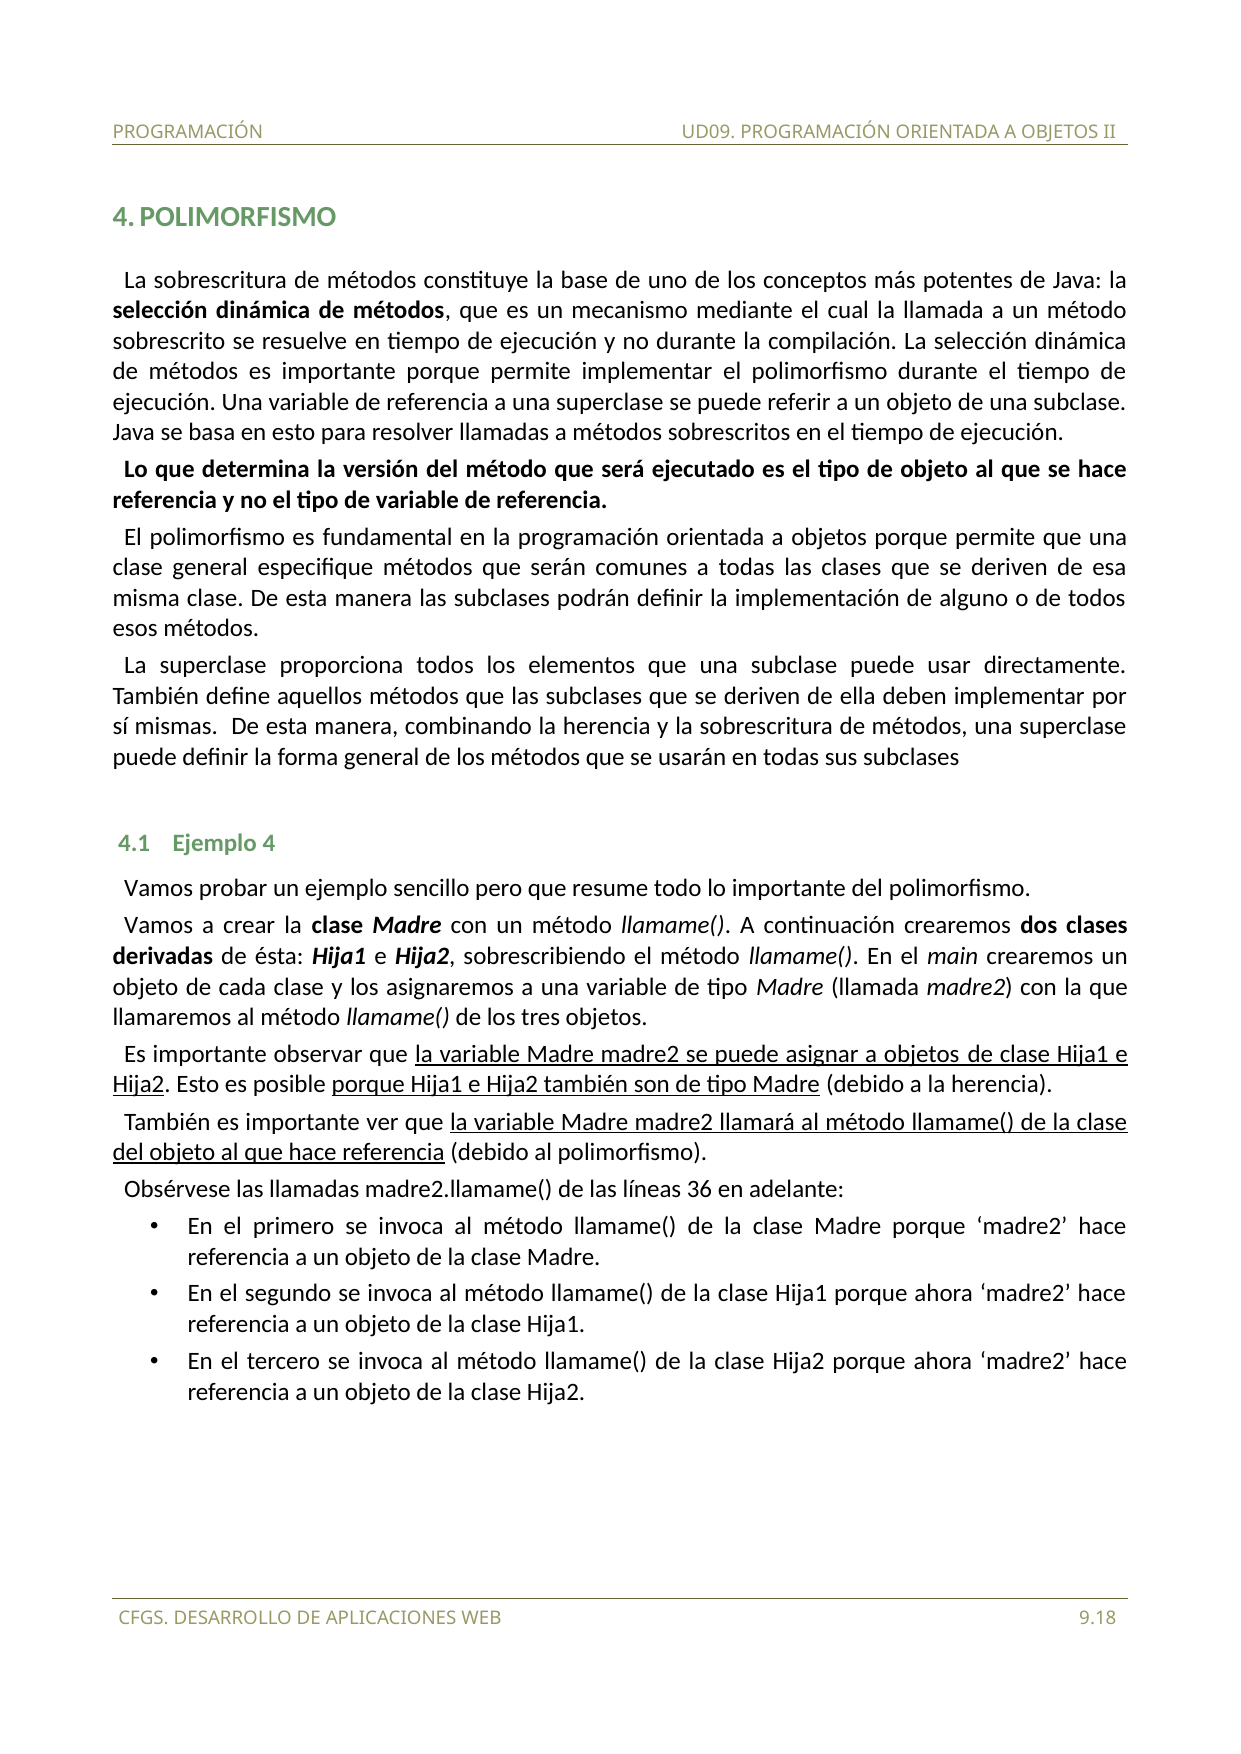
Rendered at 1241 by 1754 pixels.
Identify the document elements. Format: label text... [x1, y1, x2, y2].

text Vamos probar un ejemplo sencillo pero que resume todo lo importante del polimorfismo. [112, 873, 1128, 903]
text Lo que determina la versión del método que será ejecutado es el tipo de objeto al que se hace referencia y no el tipo de variable de referencia. [112, 453, 1128, 514]
list En el segundo se invoca al método llamame() de la clase Hija1 porque ahora ‘madre2’ hace referencia a un objeto de la clase Hija1. [150, 1278, 1128, 1339]
text La sobrescritura de métodos constituye la base de uno de los conceptos más potentes de Java: la selección dinámica de métodos, que es un mecanismo mediante el cual la llamada a un método sobrescrito se resuelve en tiempo de ejecución y no durante la compilación. La selección dinámica de métodos es importante porque permite implementar el polimorfismo durante el tiempo de ejecución. Una variable de referencia a una superclase se puede referir a un objeto de una subclase. Java se basa en esto para resolver llamadas a métodos sobrescritos en el tiempo de ejecución. [112, 264, 1128, 447]
list En el tercero se invoca al método llamame() de la clase Hija2 porque ahora ‘madre2’ hace referencia a un objeto de la clase Hija2. [150, 1345, 1128, 1406]
text Es importante observar que la variable Madre madre2 se puede asignar a objetos de clase Hija1 e Hija2. Esto es posible porque Hija1 e Hija2 también son de tipo Madre (debido a la herencia). [112, 1038, 1128, 1099]
list En el primero se invoca al método llamame() de la clase Madre porque ‘madre2’ hace referencia a un objeto de la clase Madre. [150, 1210, 1128, 1271]
subtitle Ejemplo 4 [112, 827, 1128, 858]
text La superclase proporciona todos los elementos que una subclase puede usar directamente. También define aquellos métodos que las subclases que se deriven de ella deben implementar por sí mismas. De esta manera, combinando la herencia y la sobrescritura de métodos, una superclase puede definir la forma general de los métodos que se usarán en todas sus subclases [112, 649, 1128, 771]
text También es importante ver que la variable Madre madre2 llamará al método llamame() de la clase del objeto al que hace referencia (debido al polimorfismo). [112, 1106, 1128, 1167]
text El polimorfismo es fundamental en la programación orientada a objetos porque permite que una clase general especifique métodos que serán comunes a todas las clases que se deriven de esa misma clase. De esta manera las subclases podrán definir la implementación de alguno o de todos esos métodos. [112, 521, 1128, 643]
subtitle Polimorfismo [112, 198, 1128, 234]
text Obsérvese las llamadas madre2.llamame() de las líneas 36 en adelante: [112, 1173, 1128, 1204]
text Vamos a crear la clase Madre con un método llamame(). A continuación crearemos dos clases derivadas de ésta: Hija1 e Hija2, sobrescribiendo el método llamame(). En el main crearemos un objeto de cada clase y los asignaremos a una variable de tipo Madre (llamada madre2) con la que llamaremos al método llamame() de los tres objetos. [112, 909, 1128, 1032]
